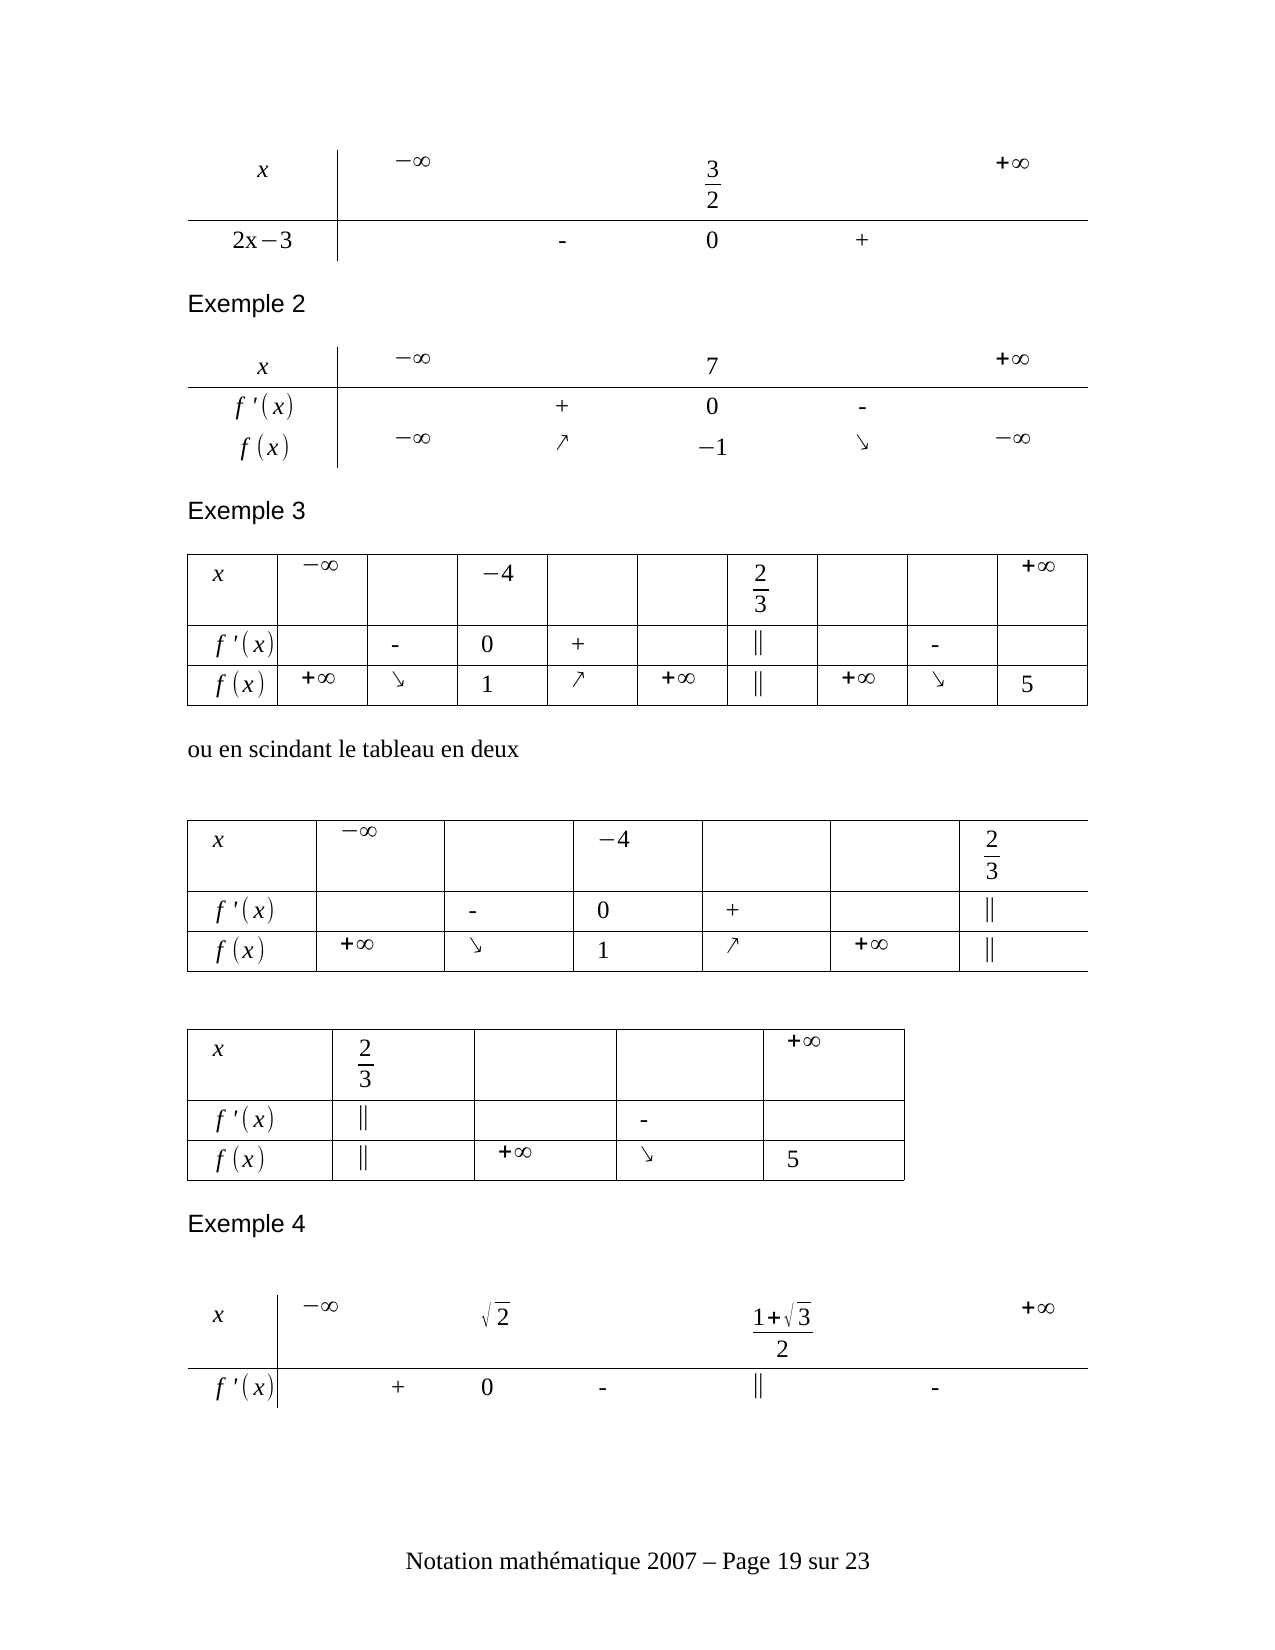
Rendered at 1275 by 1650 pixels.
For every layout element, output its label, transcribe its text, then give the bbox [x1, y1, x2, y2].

text Exemple 4 [187, 1209, 1087, 1238]
table_cell [488, 428, 637, 468]
table_cell [638, 221, 787, 261]
table_cell [188, 1369, 277, 1408]
table_cell [831, 932, 959, 971]
table_cell [458, 626, 547, 665]
table_cell [188, 666, 277, 705]
table_cell [637, 1369, 727, 1408]
table_header [908, 555, 997, 624]
table_cell [617, 1101, 763, 1140]
table_header [278, 1295, 367, 1368]
table_header [960, 821, 1087, 891]
table_cell [188, 388, 337, 427]
table_cell [997, 1369, 1087, 1408]
table_header [997, 1295, 1087, 1368]
table_header [998, 555, 1087, 624]
table_cell [818, 626, 907, 665]
table_header [788, 150, 937, 220]
text Exemple 2 [187, 289, 1087, 318]
table_cell [488, 221, 637, 261]
table_cell [575, 1369, 637, 1408]
table_cell [445, 932, 573, 971]
table_header [638, 555, 727, 624]
table_cell [818, 666, 907, 705]
table_header [188, 555, 277, 624]
table_cell [938, 428, 1087, 468]
table_cell [338, 428, 487, 468]
table_cell [703, 932, 830, 971]
table_cell [998, 666, 1087, 705]
table_header [458, 555, 547, 624]
table_header [818, 555, 907, 624]
table_header [548, 555, 637, 624]
table_header [788, 347, 937, 387]
table_header [638, 347, 787, 387]
table_header [817, 1295, 907, 1368]
table_cell [817, 1369, 907, 1408]
table_header [188, 1295, 277, 1368]
table_cell [960, 932, 1087, 971]
table_cell [788, 221, 937, 261]
table_cell [368, 666, 457, 705]
table_header [938, 347, 1087, 387]
table_header [333, 1030, 474, 1099]
table_cell [317, 932, 444, 971]
table_cell [788, 388, 937, 427]
table_header [188, 821, 316, 891]
table_cell [367, 1369, 457, 1408]
table_header [457, 1295, 574, 1368]
table_cell [960, 892, 1087, 931]
table_cell [574, 932, 702, 971]
table_cell [188, 1141, 332, 1180]
table_header [367, 1295, 457, 1368]
table_header [188, 1030, 332, 1099]
table_cell [188, 1101, 332, 1140]
table_cell [703, 892, 830, 931]
table_header [488, 347, 637, 387]
table_cell [445, 892, 573, 931]
table_cell [728, 666, 817, 705]
table_header [475, 1030, 616, 1099]
table_cell [788, 428, 937, 468]
table_cell [764, 1141, 904, 1180]
table_cell [728, 626, 817, 665]
table_header [617, 1030, 763, 1099]
table_header [317, 821, 444, 891]
table_header [445, 821, 573, 891]
table_header [488, 150, 637, 220]
table_cell [188, 221, 337, 261]
table_cell [488, 388, 637, 427]
table_cell [475, 1101, 616, 1140]
table_cell [574, 892, 702, 931]
table_cell [998, 626, 1087, 665]
table_cell [188, 428, 337, 468]
table_cell [457, 1369, 574, 1408]
table_header [188, 347, 337, 387]
table_cell [278, 1369, 367, 1408]
table_header [764, 1030, 904, 1099]
text Exemple 3 [187, 496, 1087, 525]
table_cell [368, 626, 457, 665]
table_cell [638, 626, 727, 665]
table_header [338, 150, 487, 220]
table_header [574, 821, 702, 891]
table_cell [617, 1141, 763, 1180]
table_cell [278, 666, 367, 705]
table_header [938, 150, 1087, 220]
table_cell [908, 626, 997, 665]
table_cell [938, 388, 1087, 427]
table_header [728, 555, 817, 624]
table_header [907, 1295, 997, 1368]
table_cell [333, 1141, 474, 1180]
table_header [278, 555, 367, 624]
table_cell [727, 1369, 817, 1408]
table_cell [548, 626, 637, 665]
table_cell [938, 221, 1087, 261]
table_header [727, 1295, 817, 1368]
table_cell [317, 892, 444, 931]
table_cell [638, 666, 727, 705]
table_header [703, 821, 830, 891]
table_cell [188, 626, 277, 665]
table_cell [907, 1369, 997, 1408]
table_header [637, 1295, 727, 1368]
table_header [575, 1295, 637, 1368]
table_cell [475, 1141, 616, 1180]
table_header [368, 555, 457, 624]
table_cell [188, 892, 316, 931]
table_cell [638, 388, 787, 427]
table_cell [188, 932, 316, 971]
table_cell [831, 892, 959, 931]
table_header [638, 150, 787, 220]
table_cell [638, 428, 787, 468]
table_cell [338, 221, 487, 261]
table_cell [548, 666, 637, 705]
table_cell [458, 666, 547, 705]
table_cell [764, 1101, 904, 1140]
table_header [831, 821, 959, 891]
table_cell [908, 666, 997, 705]
table_cell [338, 388, 487, 427]
table_header [338, 347, 487, 387]
text ou en scindant le tableau en deux [187, 734, 1087, 763]
table_cell [333, 1101, 474, 1140]
table_header [188, 150, 337, 220]
table_cell [278, 626, 367, 665]
